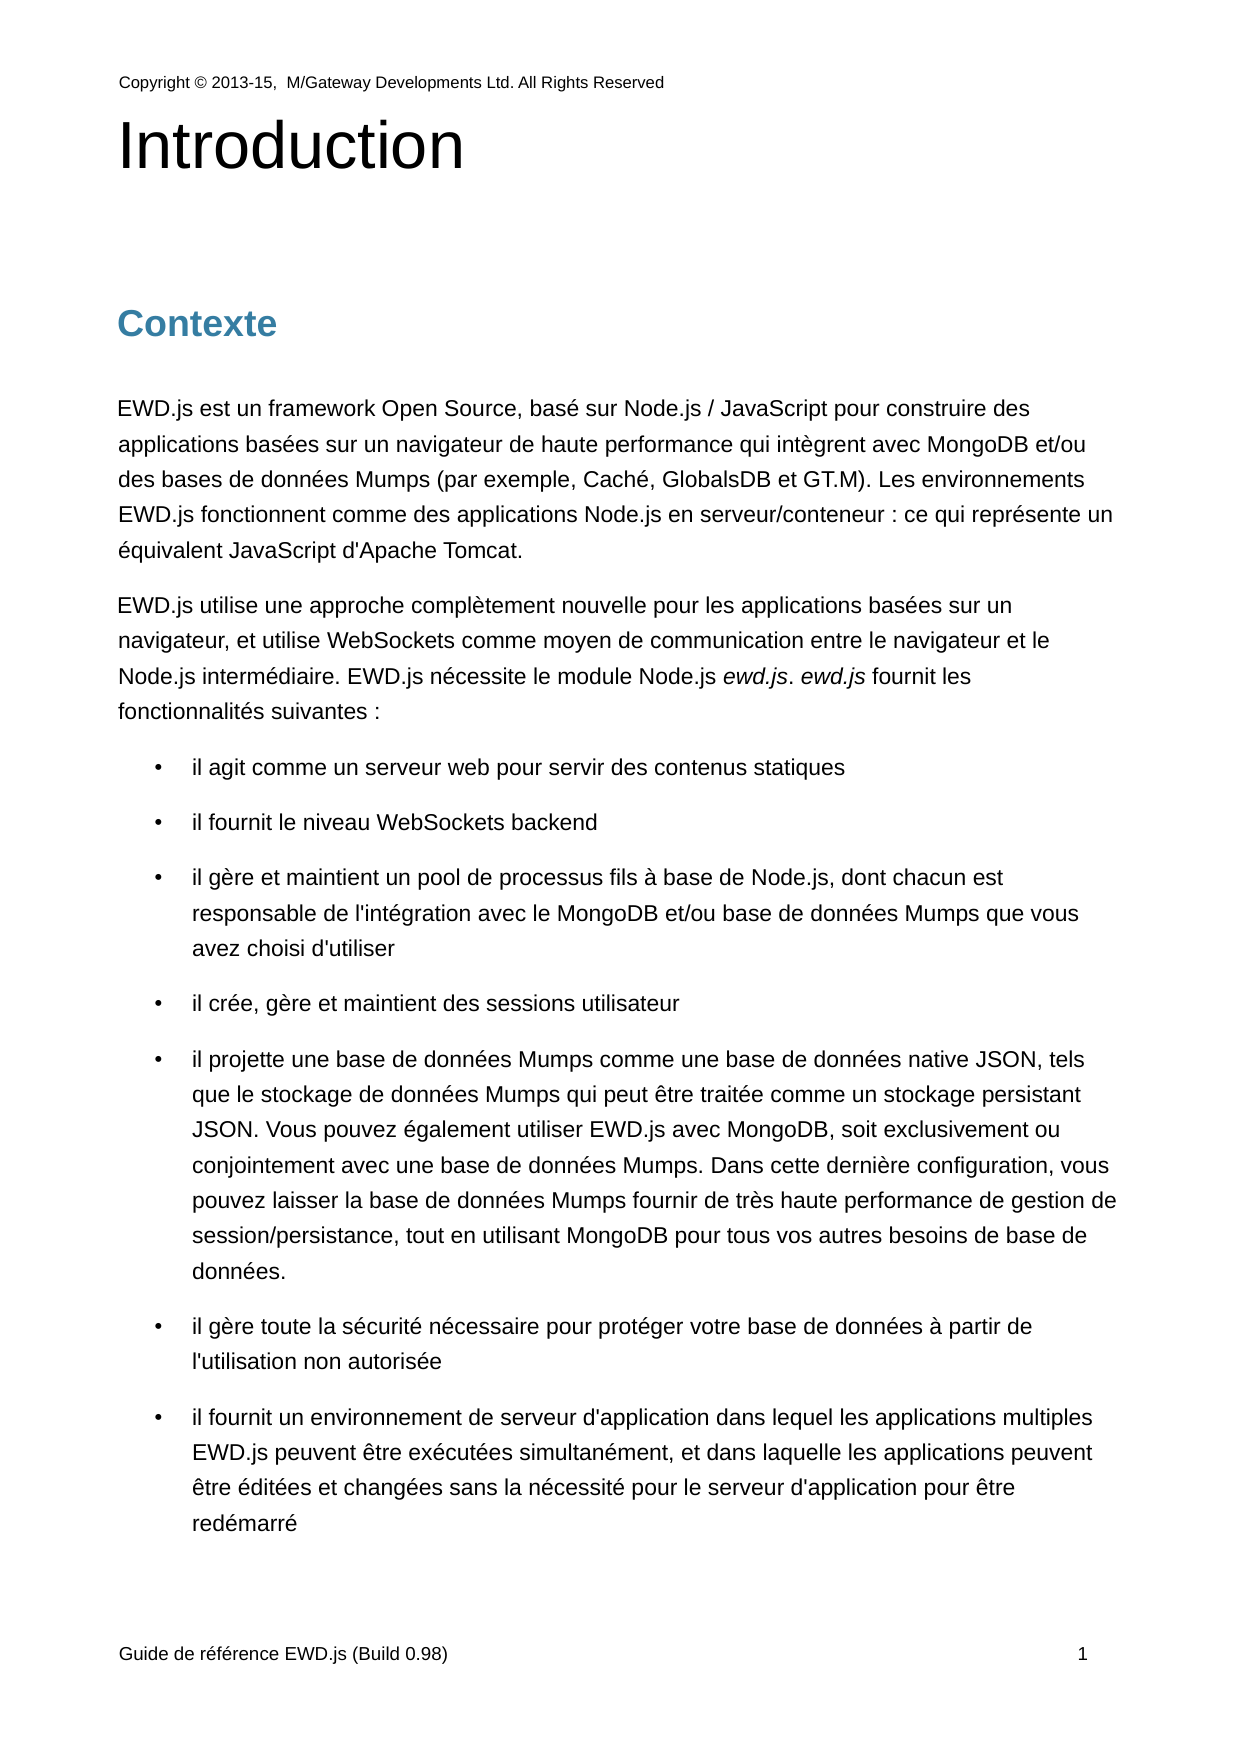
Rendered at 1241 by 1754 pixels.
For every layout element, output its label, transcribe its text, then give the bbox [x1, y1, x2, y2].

subtitle Contexte [117, 302, 1126, 345]
subtitle Introduction [117, 106, 1126, 183]
text EWD.js utilise une approche complètement nouvelle pour les applications basées sur un navigateur, et utilise WebSockets comme moyen de communication entre le navigateur et le Node.js intermédiaire. EWD.js nécessite le module Node.js ewd.js. ewd.js fournit les fonctionnalités suivantes : [117, 592, 1122, 724]
list il gère toute la sécurité nécessaire pour protéger votre base de données à partir de l'utilisation non autorisée [154, 1313, 1126, 1375]
list il projette une base de données Mumps comme une base de données native JSON, tels que le stockage de données Mumps qui peut être traitée comme un stockage persistant JSON. Vous pouvez également utiliser EWD.js avec MongoDB, soit exclusivement ou conjointement avec une base de données Mumps. Dans cette dernière configuration, vous pouvez laisser la base de données Mumps fournir de très haute performance de gestion de session/persistance, tout en utilisant MongoDB pour tous vos autres besoins de base de données. [154, 1046, 1126, 1284]
text EWD.js est un framework Open Source, basé sur Node.js / JavaScript pour construire des applications basées sur un navigateur de haute performance qui intègrent avec MongoDB et/ou des bases de données Mumps (par exemple, Caché, GlobalsDB et GT.M). Les environnements EWD.js fonctionnent comme des applications Node.js en serveur/conteneur : ce qui représente un équivalent JavaScript d'Apache Tomcat. [117, 395, 1122, 563]
list il agit comme un serveur web pour servir des contenus statiques [154, 753, 1126, 780]
list il crée, gère et maintient des sessions utilisateur [154, 990, 1126, 1017]
list il gère et maintient un pool de processus fils à base de Node.js, dont chacun est responsable de l'intégration avec le MongoDB et/ou base de données Mumps que vous avez choisi d'utiliser [154, 864, 1126, 961]
list il fournit un environnement de serveur d'application dans lequel les applications multiples EWD.js peuvent être exécutées simultanément, et dans laquelle les applications peuvent être éditées et changées sans la nécessité pour le serveur d'application pour être redémarré [154, 1404, 1126, 1536]
list il fournit le niveau WebSockets backend [154, 809, 1126, 835]
